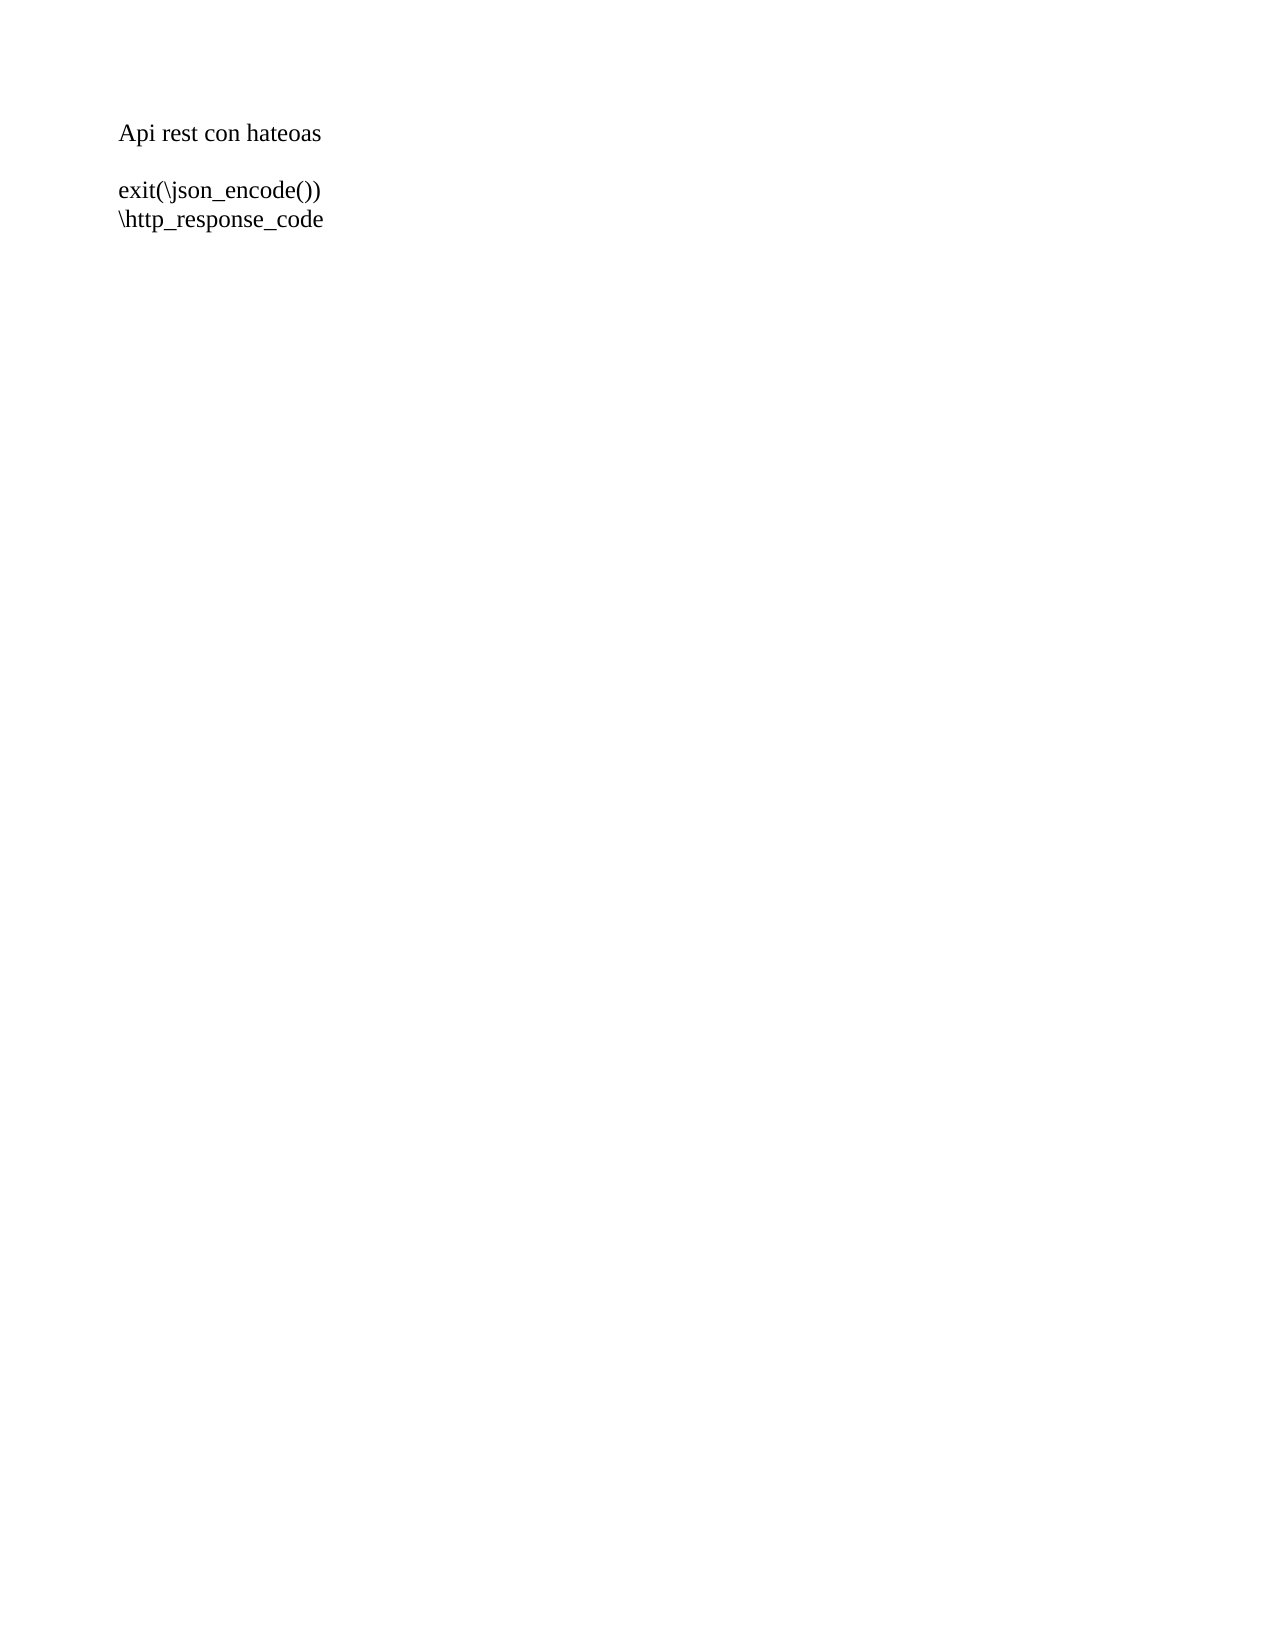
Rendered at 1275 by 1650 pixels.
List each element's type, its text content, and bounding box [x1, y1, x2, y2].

text Api rest con hateoas [118, 118, 1157, 147]
text exit(\json_encode()) [118, 176, 1157, 204]
text \http_response_code [118, 204, 1157, 233]
